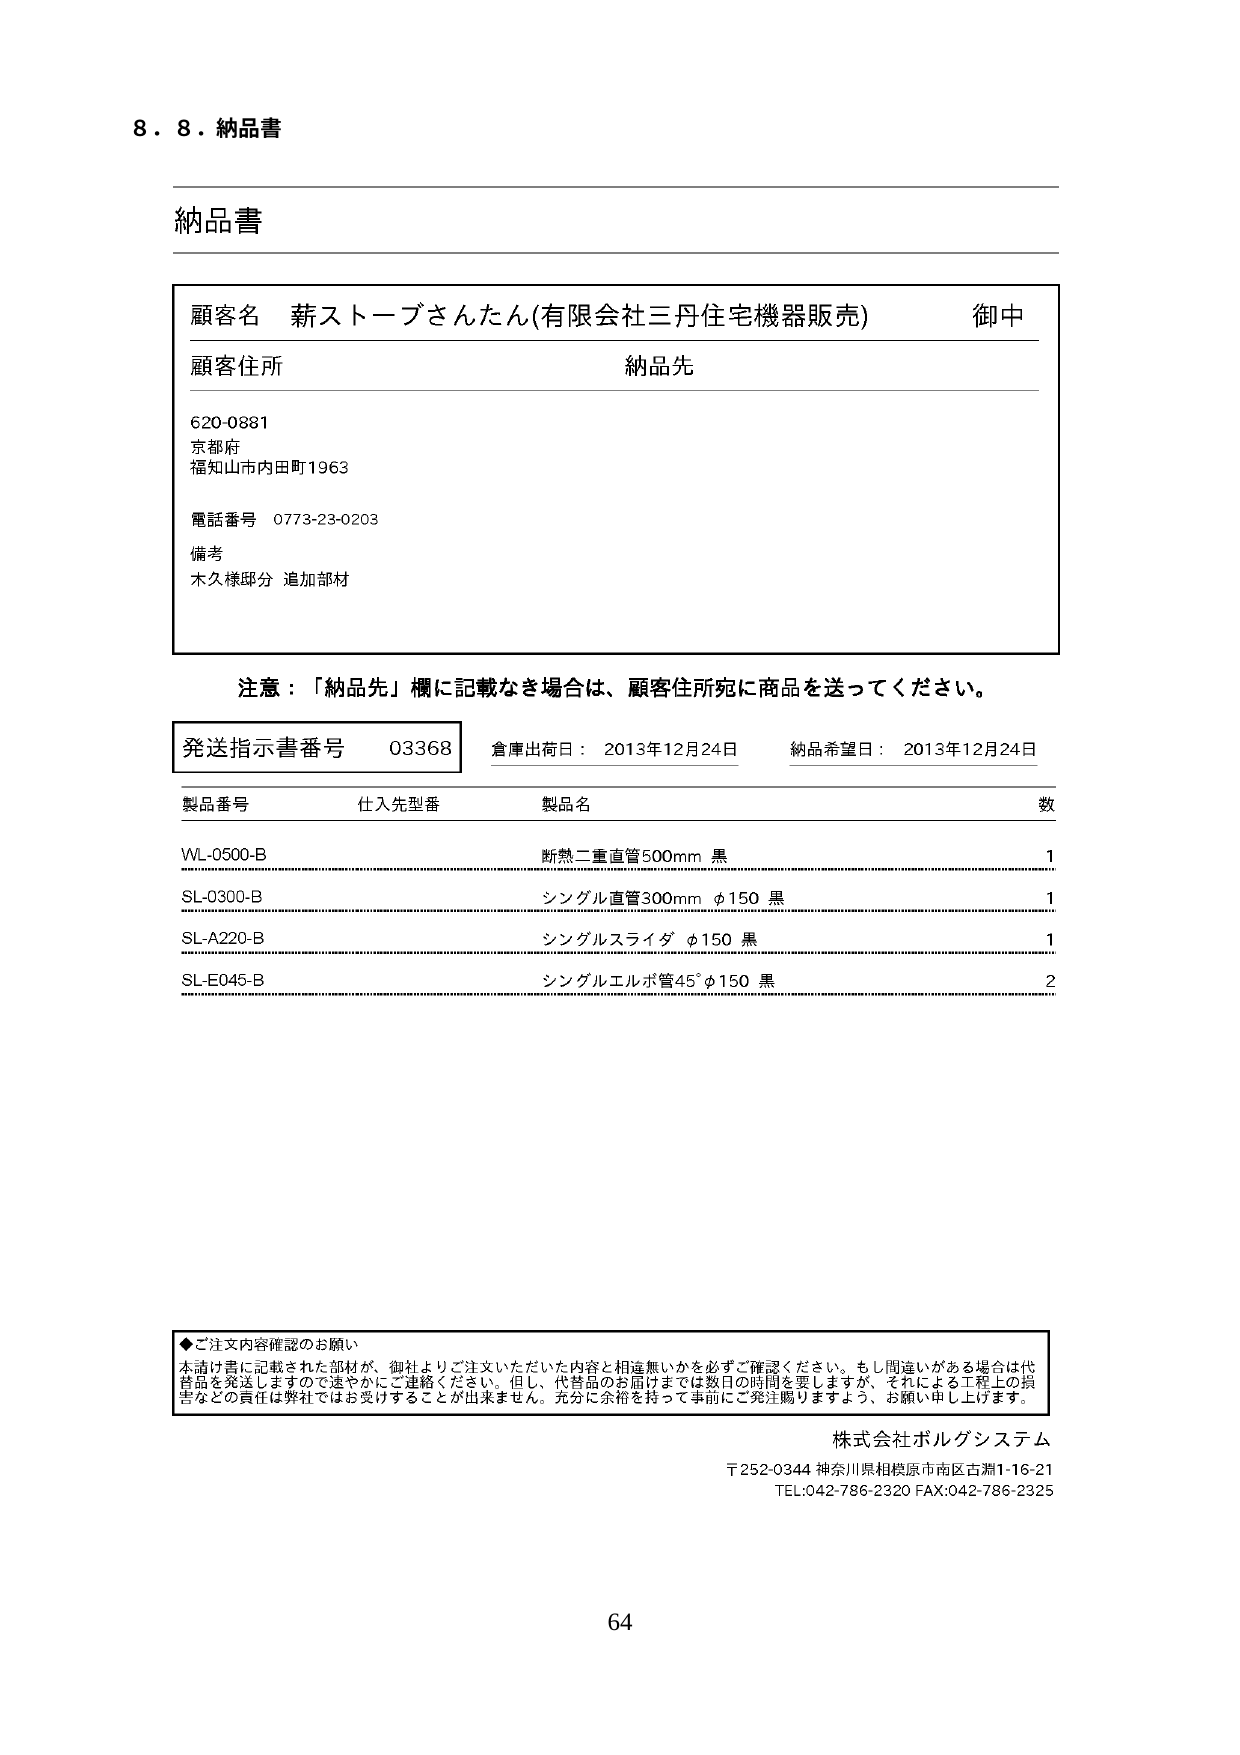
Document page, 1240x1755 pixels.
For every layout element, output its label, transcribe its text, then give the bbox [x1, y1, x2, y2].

text ８．８．納品書 [129, 118, 1121, 141]
picture [123, 153, 1117, 1558]
